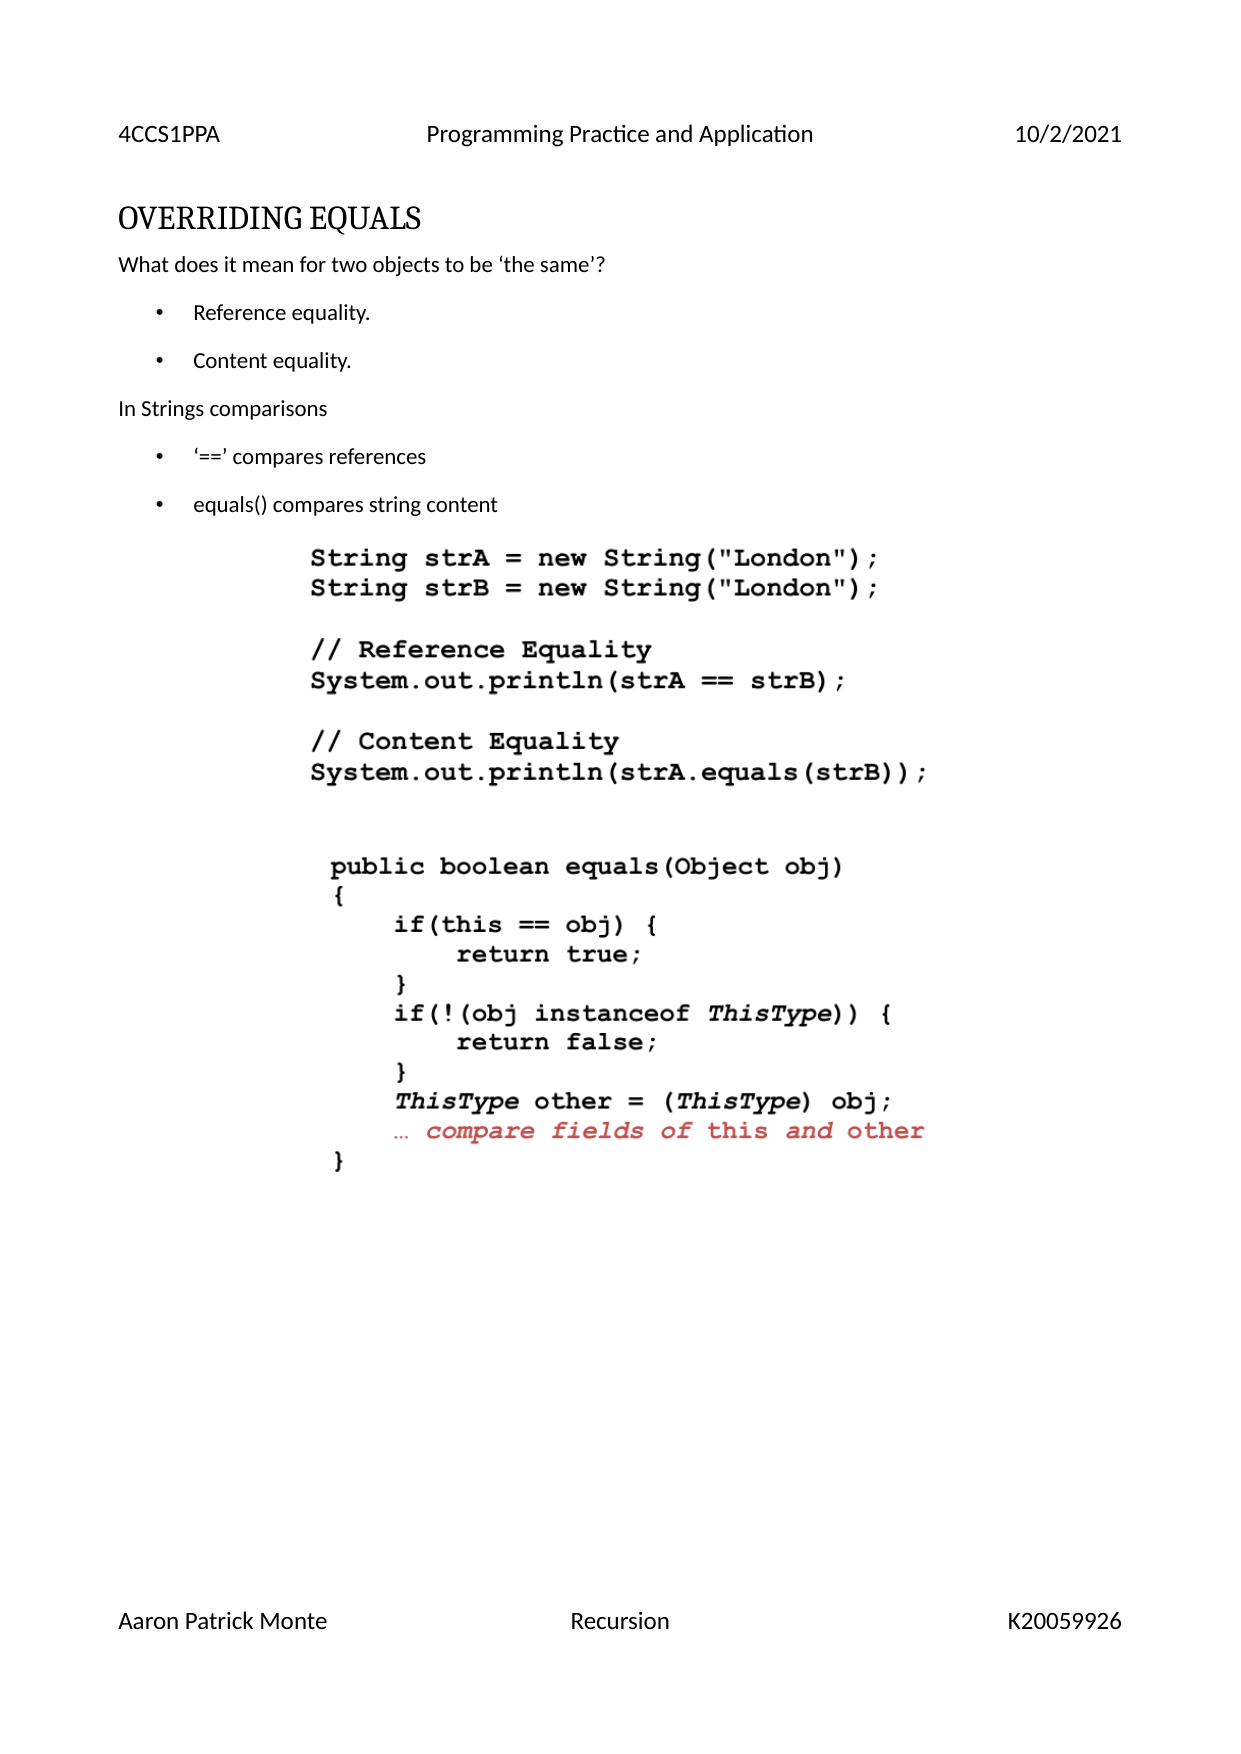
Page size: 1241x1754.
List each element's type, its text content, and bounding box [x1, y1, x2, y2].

list ‘==’ compares references [156, 442, 1122, 471]
list Content equality. [156, 346, 1122, 374]
subtitle Overriding equals [118, 199, 1122, 237]
picture [299, 538, 942, 798]
picture [315, 835, 937, 1179]
list Reference equality. [156, 298, 1122, 326]
text In Strings comparisons [118, 394, 1122, 422]
list equals() compares string content [156, 491, 1122, 519]
text What does it mean for two objects to be ‘the same’? [118, 250, 1122, 278]
